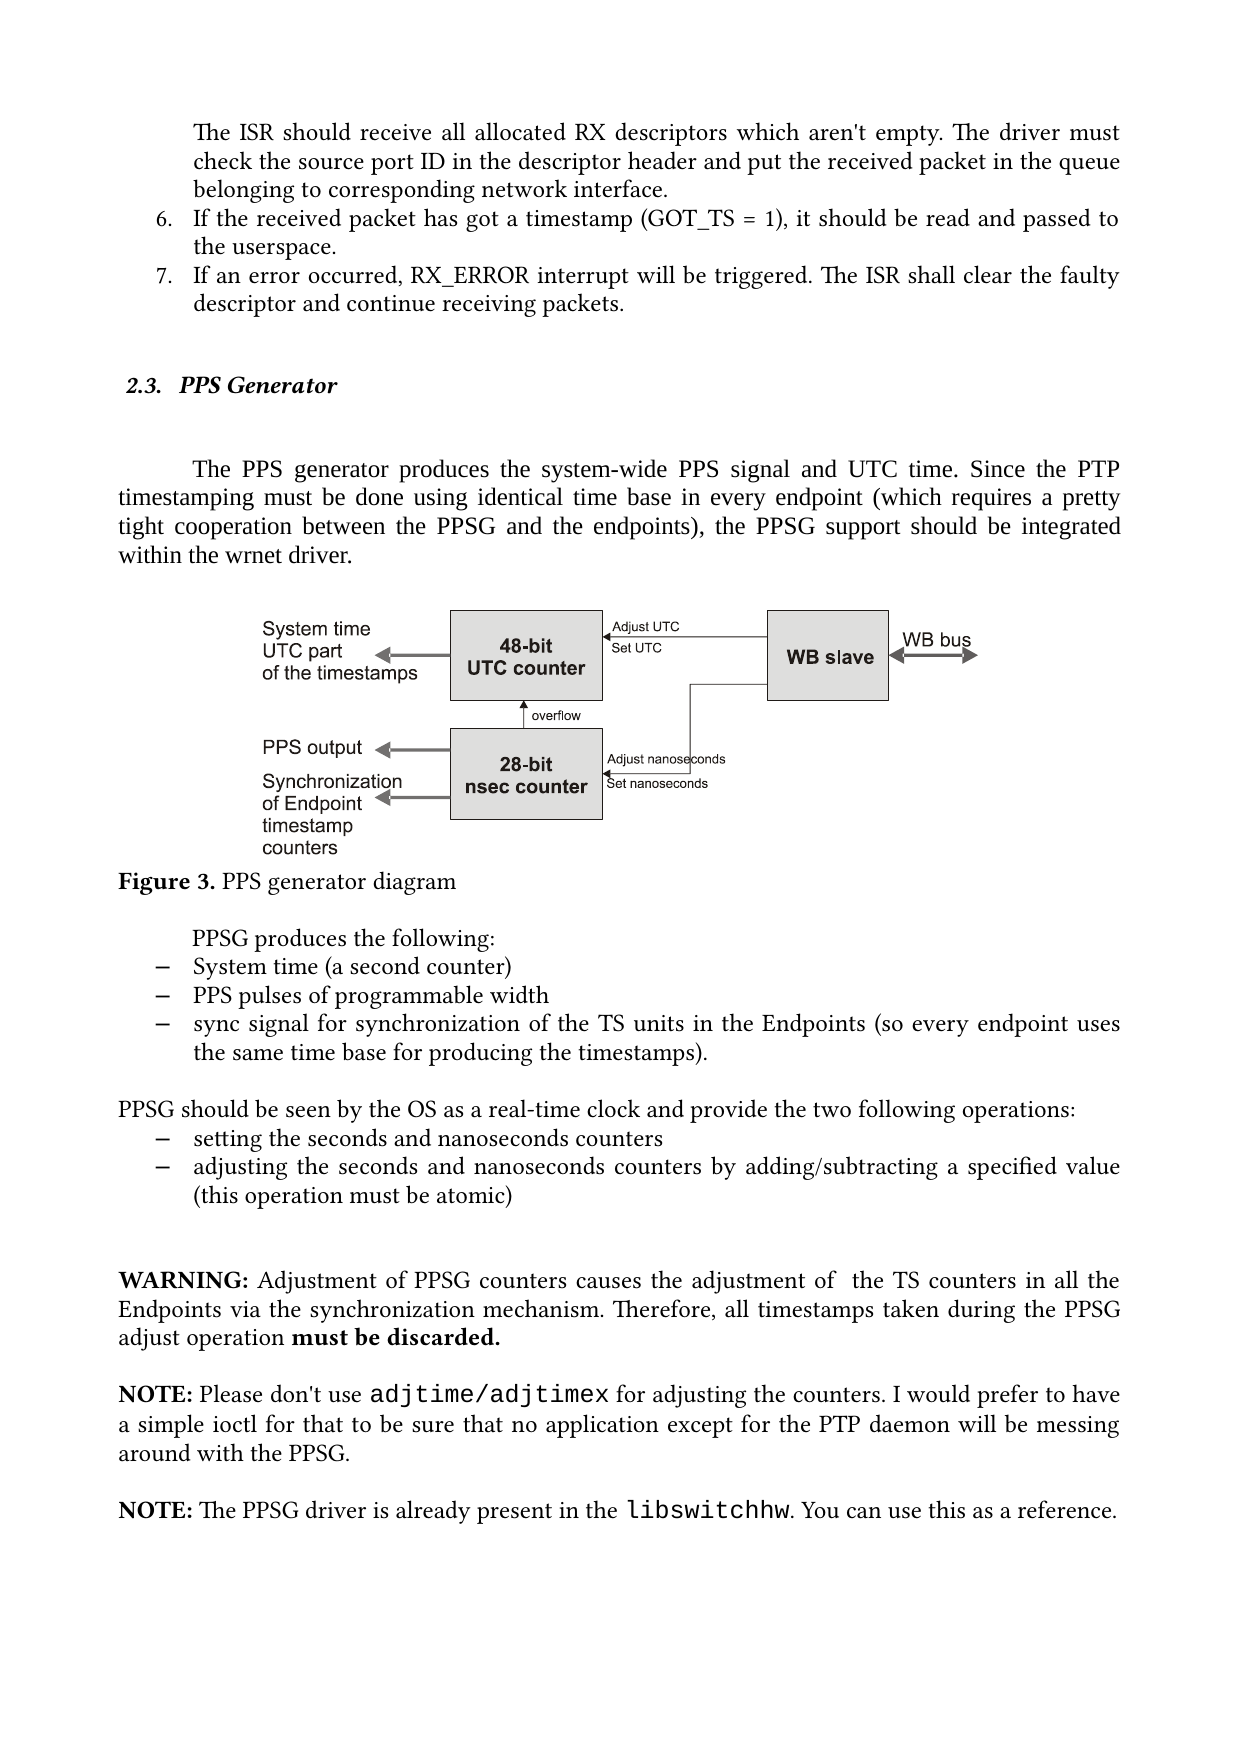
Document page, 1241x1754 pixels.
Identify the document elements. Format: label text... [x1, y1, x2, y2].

list The ISR should receive all allocated RX descriptors which aren't empty. The driver must check the source port ID in the descriptor header and put the received packet in the queue belonging to corresponding network interface. [156, 118, 1122, 204]
list setting the seconds and nanoseconds counters [156, 1123, 1122, 1152]
text NOTE: The PPSG driver is already present in the libswitchhw. You can use this as a reference. [118, 1496, 1122, 1526]
text Figure 3. PPS generator diagram [118, 867, 1122, 895]
text PPSG produces the following: [118, 924, 1122, 952]
list If the received packet has got a timestamp (GOT_TS = 1), it should be read and passed to the userspace. [156, 204, 1122, 261]
text The PPS generator produces the system-wide PPS signal and UTC time. Since the PTP timestamping must be done using identical time base in every endpoint (which requires a pretty tight cooperation between the PPSG and the endpoints), the PPSG support should be integrated within the wrnet driver. [118, 454, 1122, 569]
subtitle PPS Generator [118, 371, 1122, 400]
list sync signal for synchronization of the TS units in the Endpoints (so every endpoint uses the same time base for producing the timestamps). [156, 1009, 1122, 1066]
list System time (a second counter) [156, 952, 1122, 981]
text WARNING: Adjustment of PPSG counters causes the adjustment of the TS counters in all the Endpoints via the synchronization mechanism. Therefore, all timestamps taken during the PPSG adjust operation must be discarded. [118, 1266, 1122, 1352]
text NOTE: Please don't use adjtime/adjtimex for adjusting the counters. I would prefer to have a simple ioctl for that to be sure that no application except for the PTP daemon will be messing around with the PPSG. [118, 1380, 1122, 1467]
list PPS pulses of programmable width [156, 981, 1122, 1009]
list adjusting the seconds and nanoseconds counters by adding/subtracting a specified value (this operation must be atomic) [156, 1152, 1122, 1209]
text PPSG should be seen by the OS as a real-time clock and provide the two following operations: [118, 1095, 1122, 1123]
list If an error occurred, RX_ERROR interrupt will be triggered. The ISR shall clear the faulty descriptor and continue receiving packets. [156, 261, 1122, 318]
